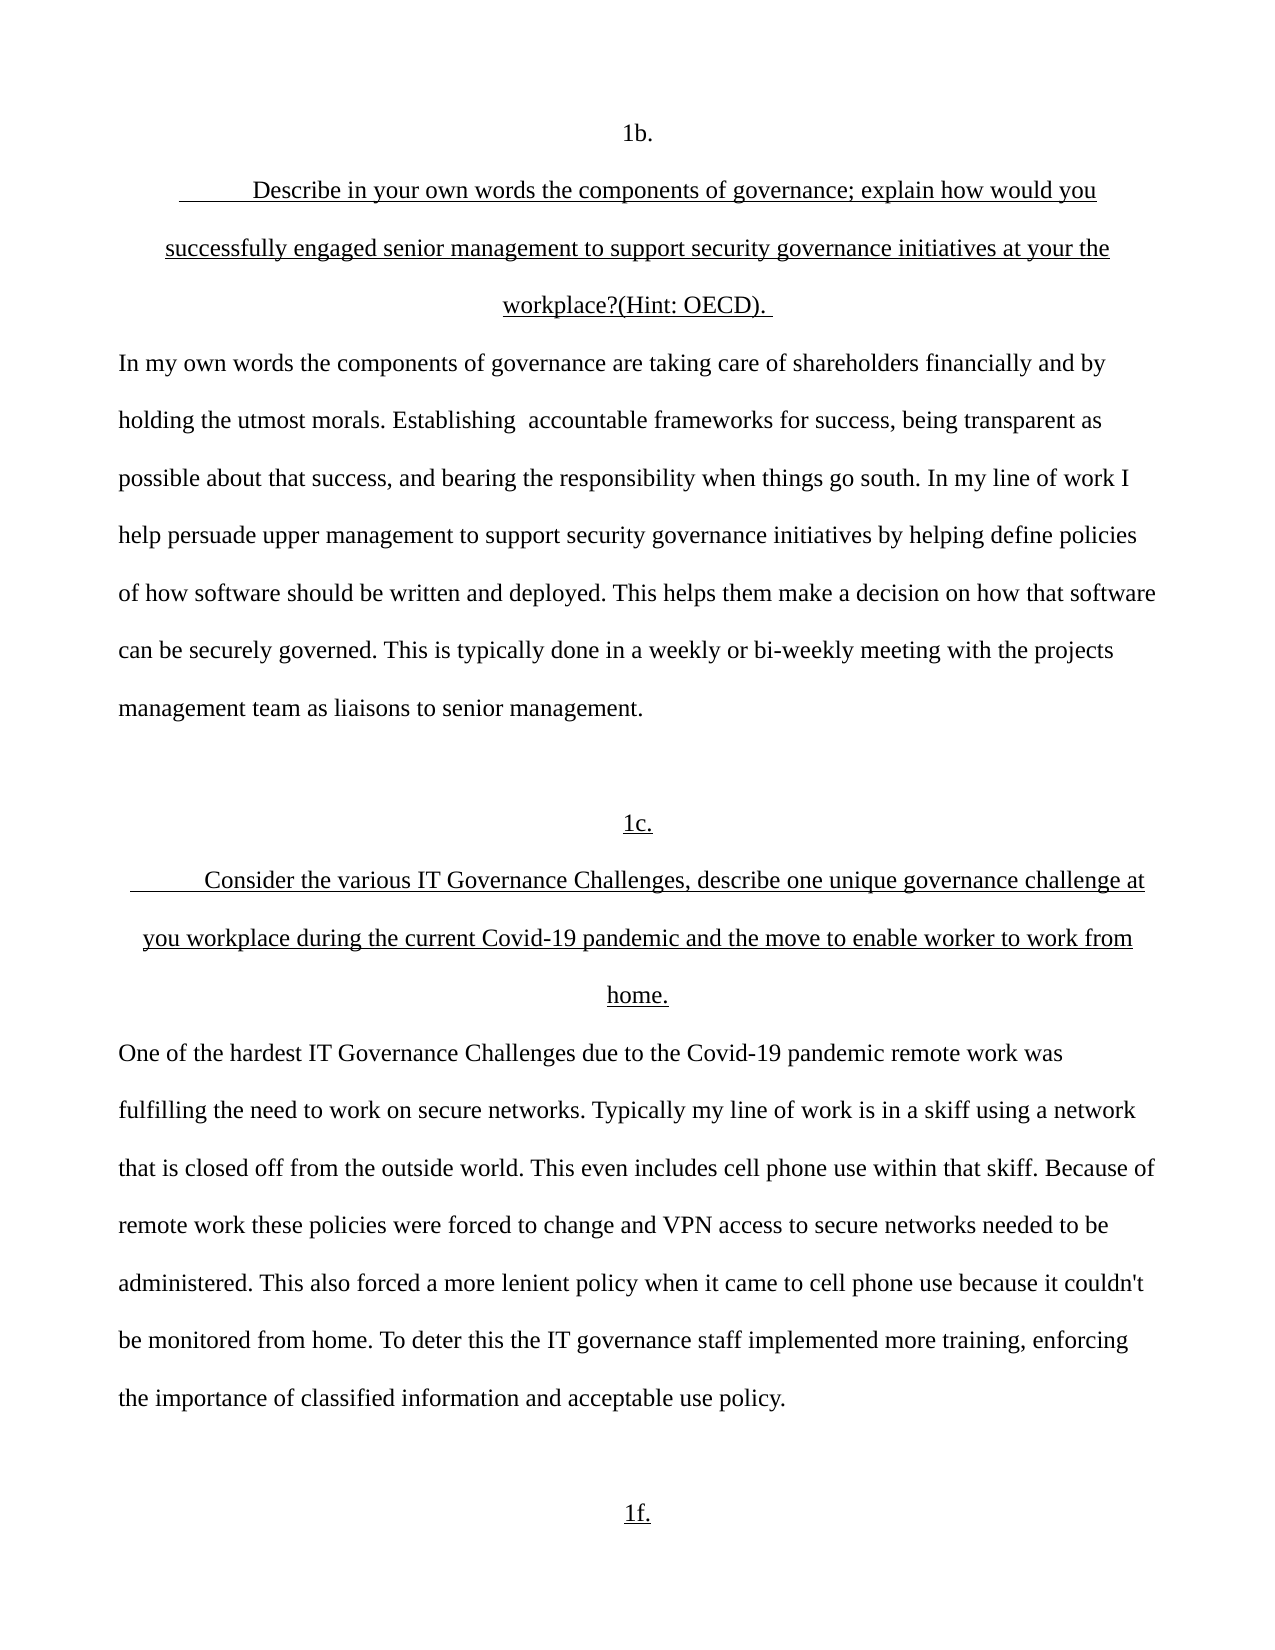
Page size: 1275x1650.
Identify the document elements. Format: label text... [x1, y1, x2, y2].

text In my own words the components of governance are taking care of shareholders financially and by holding the utmost morals. Establishing accountable frameworks for success, being transparent as possible about that success, and bearing the responsibility when things go south. In my line of work I help persuade upper management to support security governance initiatives by helping define policies of how software should be written and deployed. This helps them make a decision on how that software can be securely governed. This is typically done in a weekly or bi-weekly meeting with the projects management team as liaisons to senior management. [118, 348, 1157, 722]
text Consider the various IT Governance Challenges, describe one unique governance challenge at you workplace during the current Covid-19 pandemic and the move to enable worker to work from home. [118, 866, 1157, 1009]
text 1f. [118, 1498, 1157, 1527]
text One of the hardest IT Governance Challenges due to the Covid-19 pandemic remote work was fulfilling the need to work on secure networks. Typically my line of work is in a skiff using a network that is closed off from the outside world. This even includes cell phone use within that skiff. Because of remote work these policies were forced to change and VPN access to secure networks needed to be administered. This also forced a more lenient policy when it came to cell phone use because it couldn't be monitored from home. To deter this the IT governance staff implemented more training, enforcing the importance of classified information and acceptable use policy. [118, 1038, 1157, 1412]
text 1c. [118, 808, 1157, 837]
text 1b. [118, 118, 1157, 147]
text Describe in your own words the components of governance; explain how would you successfully engaged senior management to support security governance initiatives at your the workplace?(Hint: OECD). [118, 176, 1157, 319]
